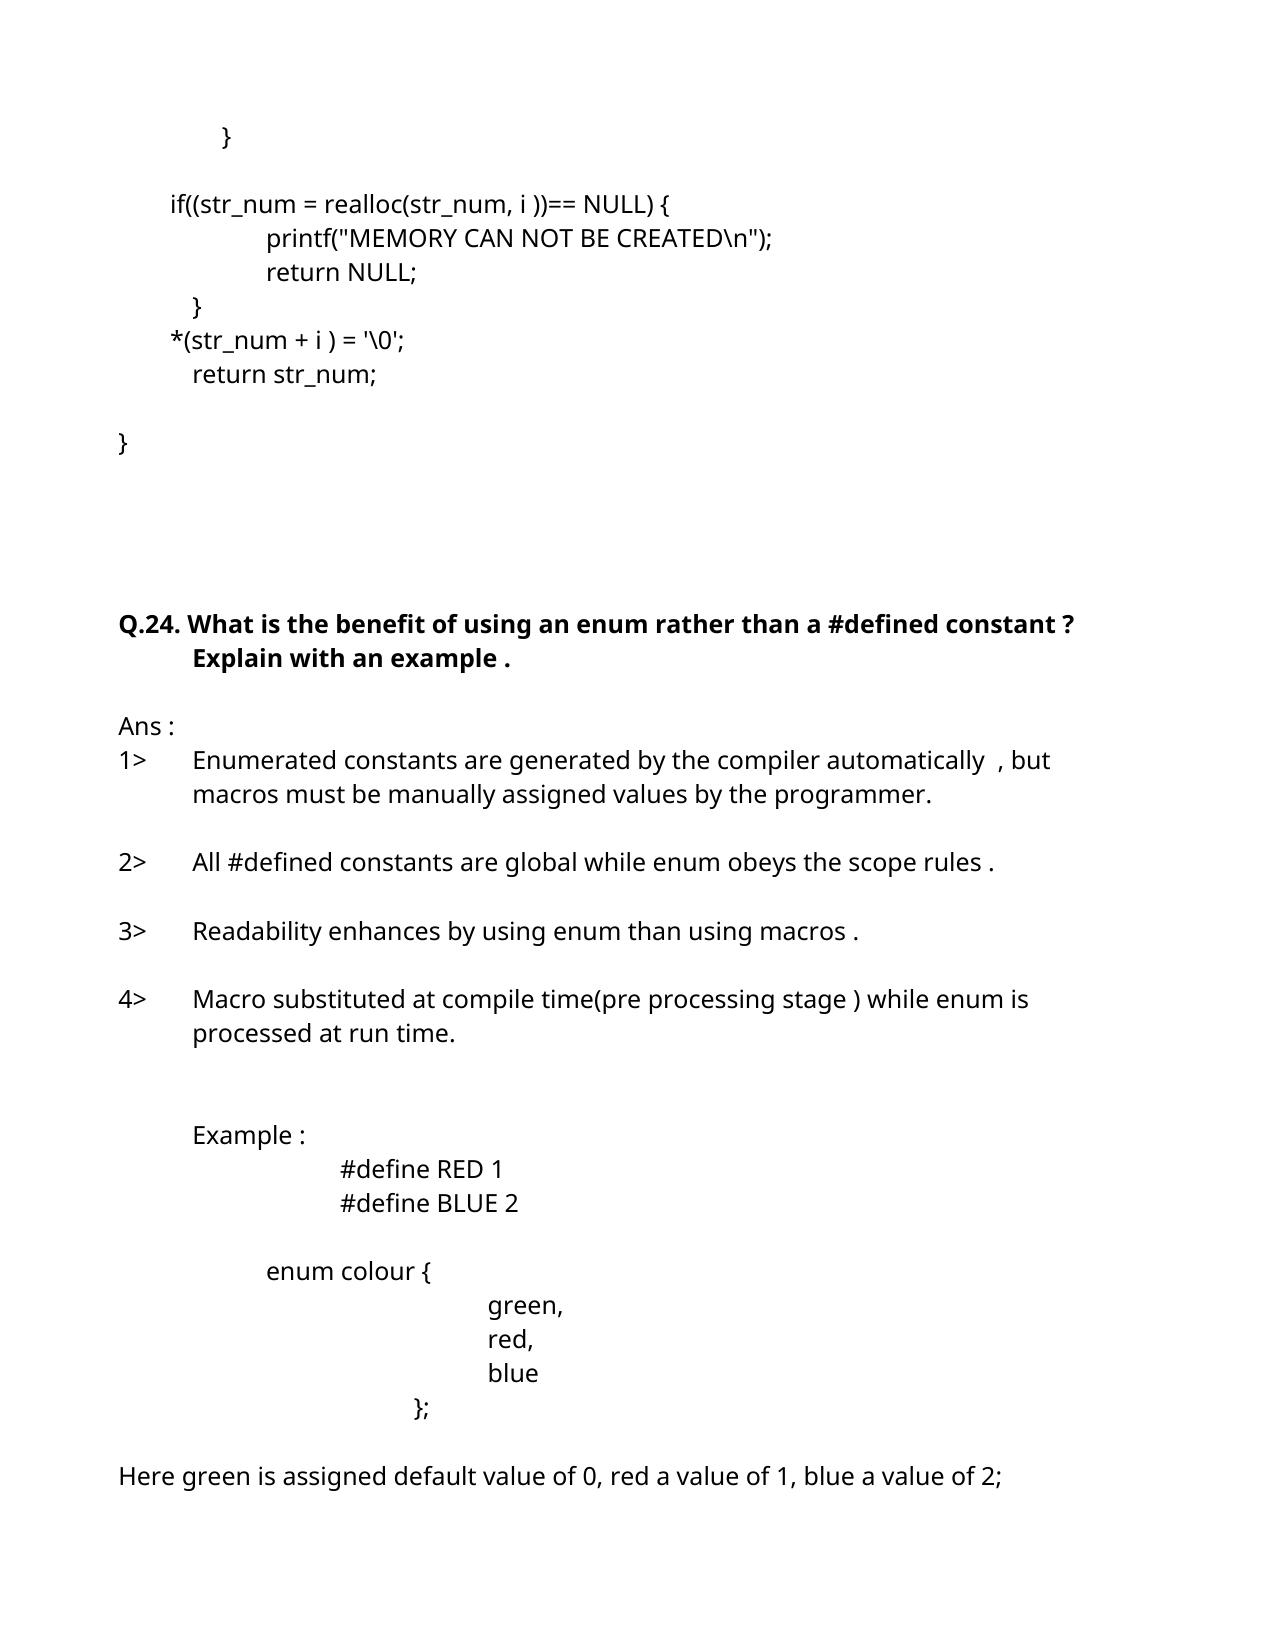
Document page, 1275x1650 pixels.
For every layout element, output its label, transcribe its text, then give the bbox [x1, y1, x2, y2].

text 1> Enumerated constants are generated by the compiler automatically , but [118, 743, 1157, 777]
text #define BLUE 2 [118, 1186, 1157, 1220]
text } [118, 288, 1157, 322]
text printf("MEMORY CAN NOT BE CREATED\n"); [118, 220, 1157, 254]
text macros must be manually assigned values by the programmer. [118, 777, 1157, 811]
text #define RED 1 [118, 1152, 1157, 1186]
text Explain with an example . [118, 641, 1157, 675]
text red, [118, 1322, 1157, 1356]
text return str_num; [118, 357, 1157, 391]
text } [118, 118, 1157, 152]
text } [118, 425, 1157, 459]
text *(str_num + i ) = '\0'; [118, 322, 1157, 357]
text 2> All #defined constants are global while enum obeys the scope rules . [118, 845, 1157, 879]
text enum colour { [118, 1254, 1157, 1288]
text Here green is assigned default value of 0, red a value of 1, blue a value of 2; [118, 1458, 1157, 1492]
text Ans : [118, 709, 1157, 743]
text if((str_num = realloc(str_num, i ))== NULL) { [118, 186, 1157, 220]
text Example : [118, 1117, 1157, 1152]
text blue [118, 1356, 1157, 1390]
text Q.24. What is the benefit of using an enum rather than a #defined constant ? [118, 607, 1157, 641]
text }; [118, 1390, 1157, 1424]
text 3> Readability enhances by using enum than using macros . [118, 913, 1157, 947]
text 4> Macro substituted at compile time(pre processing stage ) while enum is processed at run time. [118, 981, 1157, 1049]
text return NULL; [118, 254, 1157, 288]
text green, [118, 1288, 1157, 1322]
